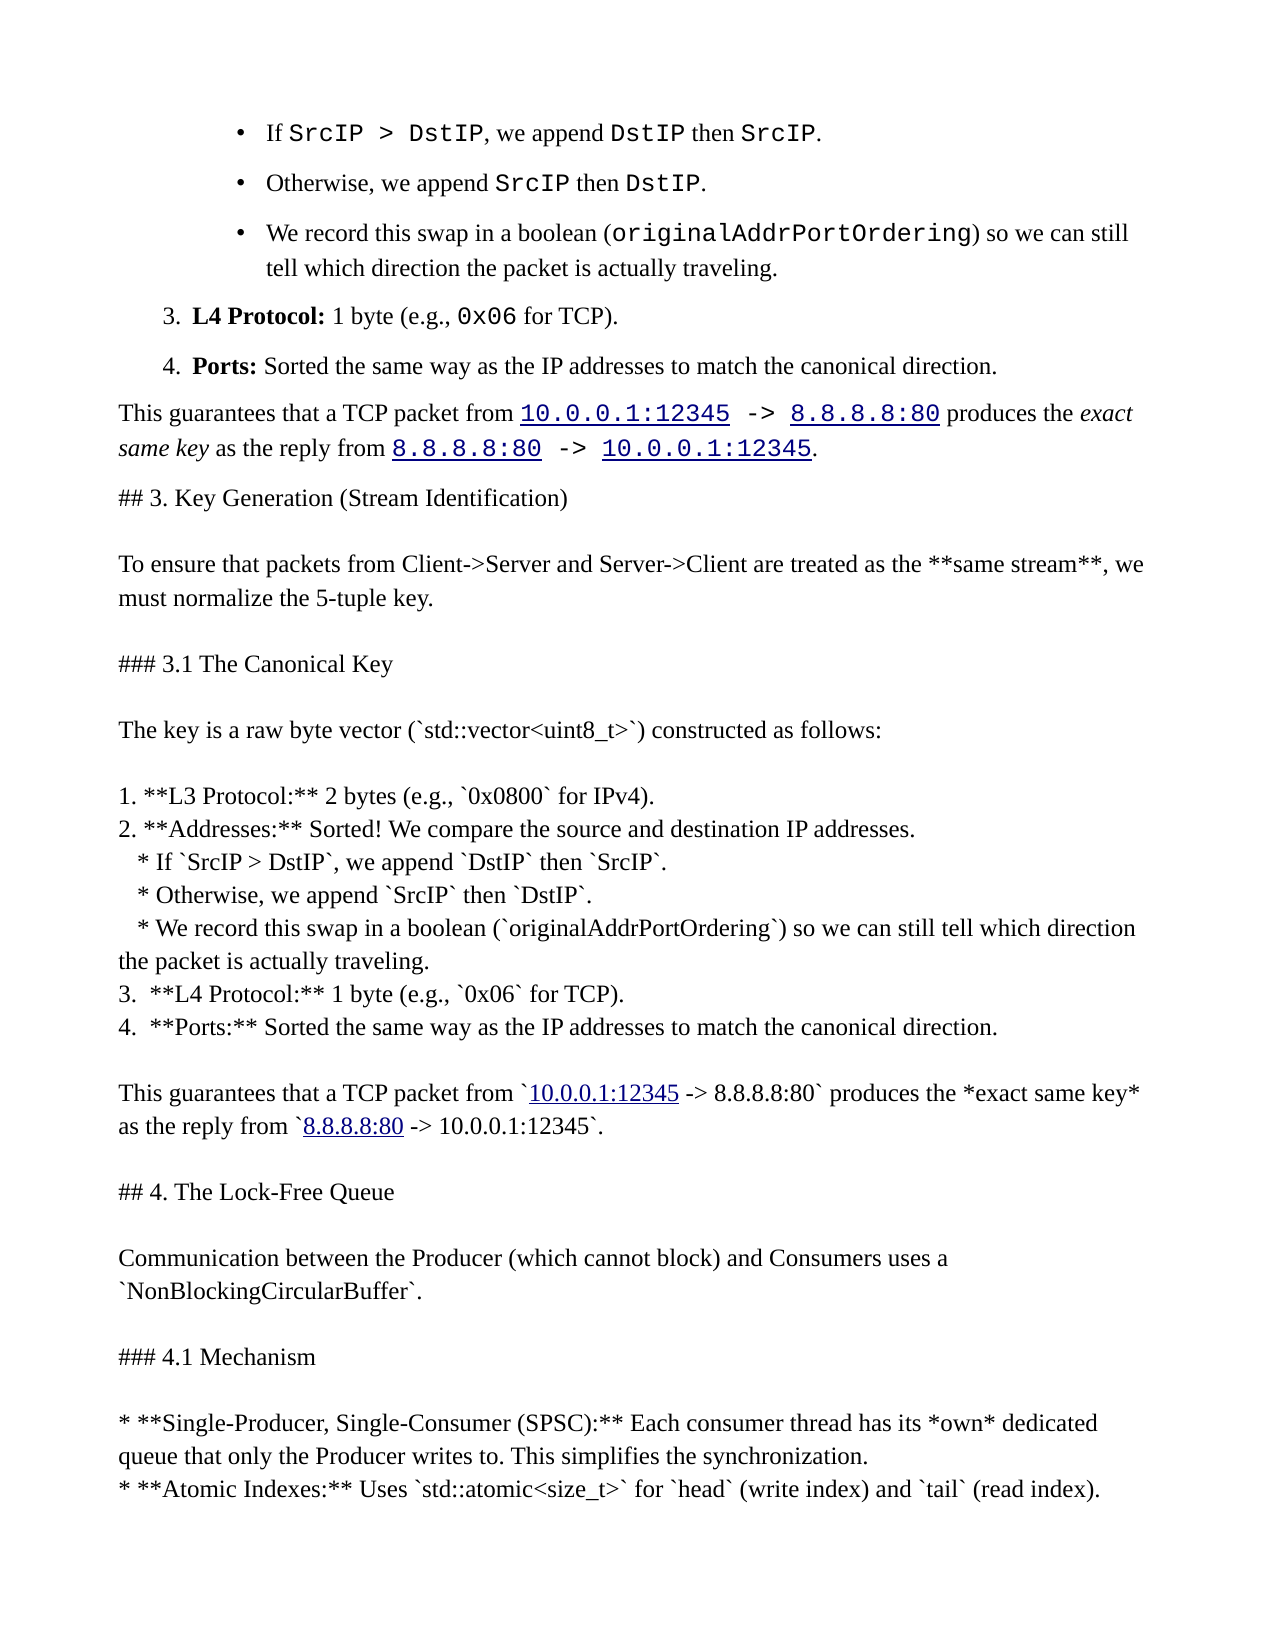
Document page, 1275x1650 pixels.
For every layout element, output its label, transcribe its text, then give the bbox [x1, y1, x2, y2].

text ## 3. Key Generation (Stream Identification) To ensure that packets from Client->Server and Server->Client are treated as the **same stream**, we must normalize the 5-tuple key. ### 3.1 The Canonical Key The key is a raw byte vector (`std::vector<uint8_t>`) constructed as follows: 1. **L3 Protocol:** 2 bytes (e.g., `0x0800` for IPv4). 2. **Addresses:** Sorted! We compare the source and destination IP addresses. * If `SrcIP > DstIP`, we append `DstIP` then `SrcIP`. * Otherwise, we append `SrcIP` then `DstIP`. * We record this swap in a boolean (`originalAddrPortOrdering`) so we can still tell which direction the packet is actually traveling. 3. **L4 Protocol:** 1 byte (e.g., `0x06` for TCP). 4. **Ports:** Sorted the same way as the IP addresses to match the canonical direction. This guarantees that a TCP packet from `10.0.0.1:12345 -> 8.8.8.8:80` produces the *exact same key* as the reply from `8.8.8.8:80 -> 10.0.0.1:12345`. ## 4. The Lock-Free Queue Communication between the Producer (which cannot block) and Consumers uses a `NonBlockingCircularBuffer`. ### 4.1 Mechanism * **Single-Producer, Single-Consumer (SPSC):** Each consumer thread has its *own* dedicated queue that only the Producer writes to. This simplifies the synchronization. * **Atomic Indexes:** Uses `std::atomic<size_t>` for `head` (write index) and `tail` (read index). [118, 483, 1157, 1503]
list If SrcIP > DstIP, we append DstIP then SrcIP. [236, 118, 1157, 149]
list Ports: Sorted the same way as the IP addresses to match the canonical direction. [162, 351, 1157, 379]
list We record this swap in a boolean (originalAddrPortOrdering) so we can still tell which direction the packet is actually traveling. [236, 218, 1157, 282]
list L4 Protocol: 1 byte (e.g., 0x06 for TCP). [162, 301, 1157, 332]
text This guarantees that a TCP packet from 10.0.0.1:12345 -> 8.8.8.8:80 produces the exact same key as the reply from 8.8.8.8:80 -> 10.0.0.1:12345. [118, 398, 1157, 464]
list Otherwise, we append SrcIP then DstIP. [236, 168, 1157, 199]
